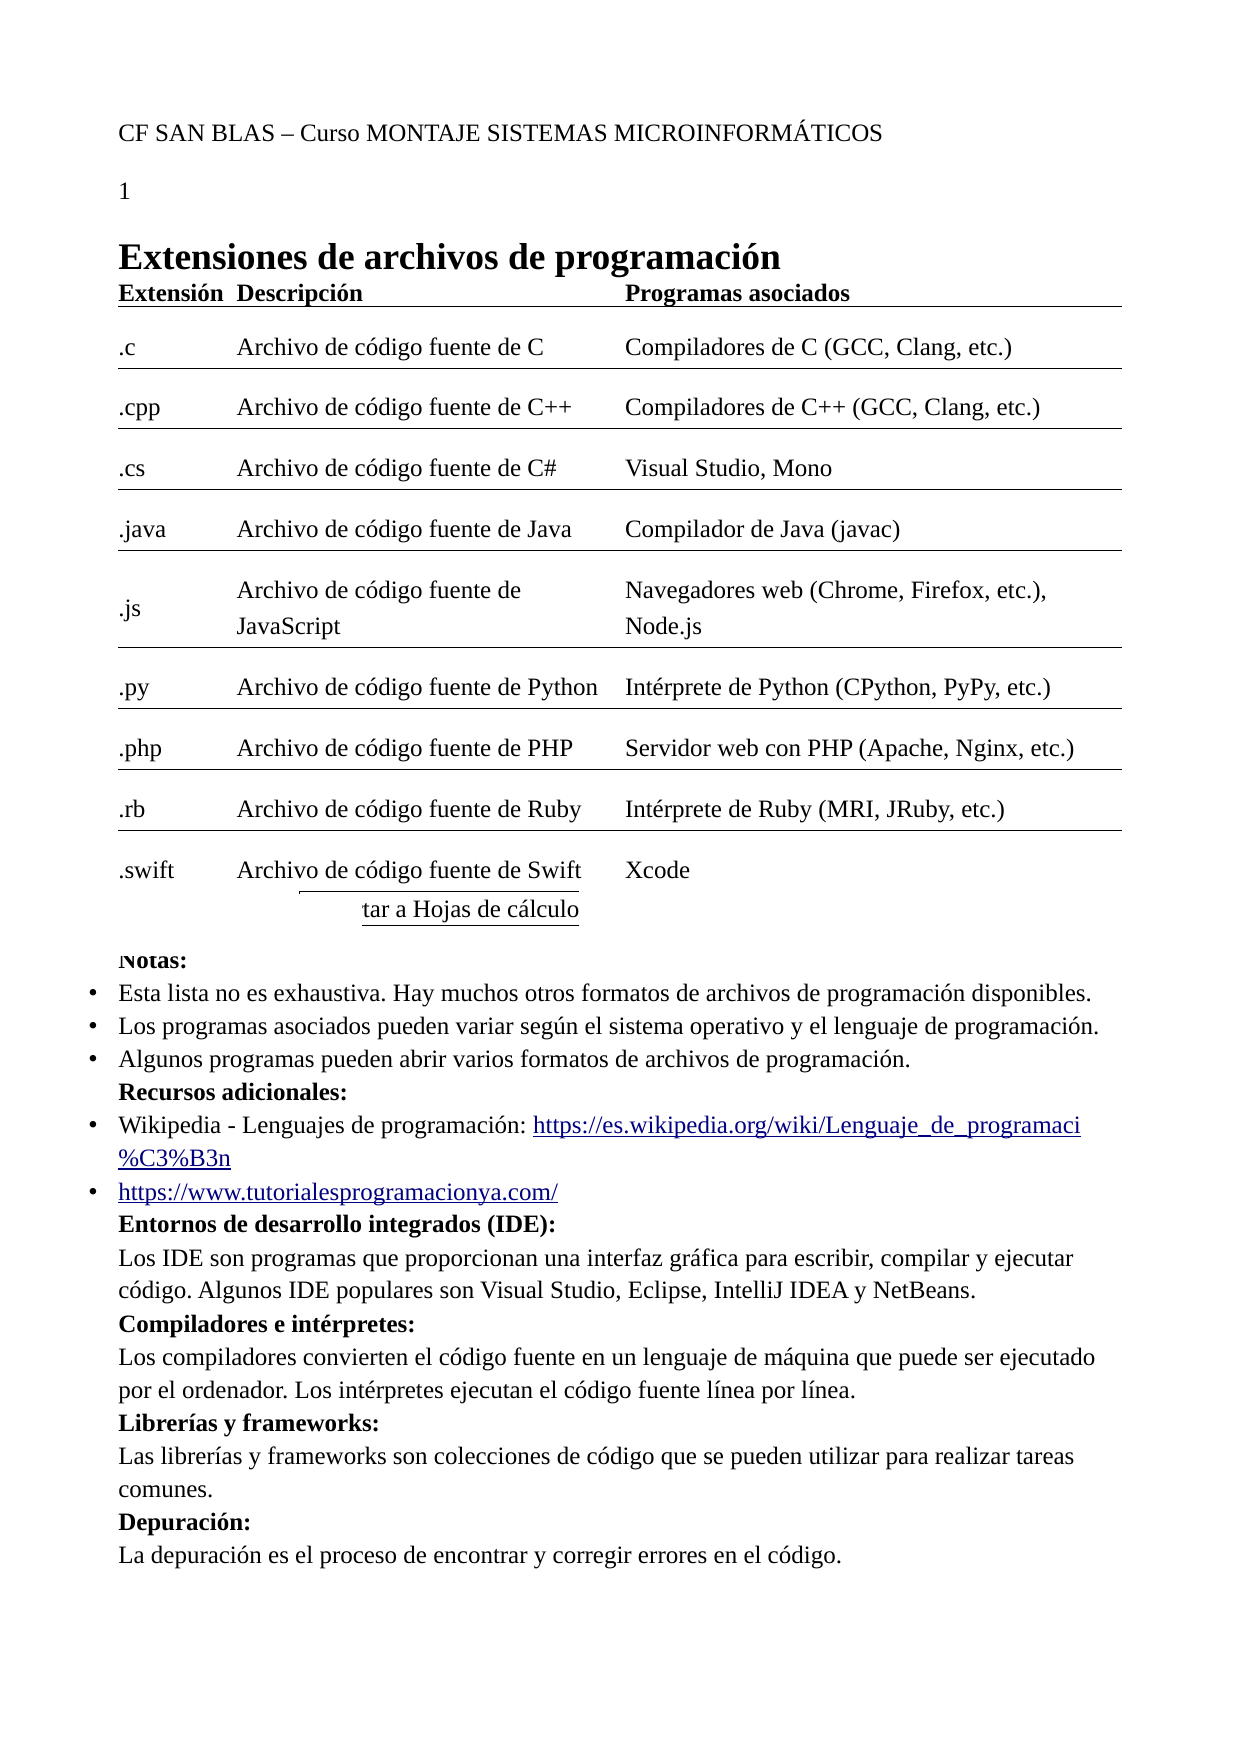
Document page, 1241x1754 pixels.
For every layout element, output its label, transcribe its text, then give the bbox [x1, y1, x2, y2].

table_cell Xcode [625, 831, 1122, 891]
text Compiladores e intérpretes: [118, 1309, 1122, 1337]
table_cell Archivo de código fuente de Ruby [236, 770, 625, 830]
table_cell Intérprete de Python (CPython, PyPy, etc.) [625, 648, 1122, 708]
table_cell Archivo de código fuente de C [236, 307, 625, 367]
list https://www.tutorialesprogramacionya.com/ [118, 1177, 1122, 1205]
list Los programas asociados pueden variar según el sistema operativo y el lenguaje de programación. [118, 1011, 1122, 1040]
list Algunos programas pueden abrir varios formatos de archivos de programación. [118, 1044, 1122, 1073]
table_cell Archivo de código fuente de C# [236, 429, 625, 489]
table_cell .rb [118, 770, 236, 830]
table_header Extensión [118, 278, 236, 306]
table_cell .cs [118, 429, 236, 489]
table_cell .cpp [118, 369, 236, 428]
table_cell Compiladores de C (GCC, Clang, etc.) [625, 307, 1122, 367]
list Esta lista no es exhaustiva. Hay muchos otros formatos de archivos de programación disponibles. [118, 978, 1122, 1007]
text Los compiladores convierten el código fuente en un lenguaje de máquina que puede ser ejecutado por el ordenador. Los intérpretes ejecutan el código fuente línea por línea. [118, 1342, 1122, 1403]
table_cell .php [118, 709, 236, 769]
table_header Programas asociados [625, 278, 1122, 306]
text La depuración es el proceso de encontrar y corregir errores en el código. [118, 1540, 1122, 1568]
table_cell Archivo de código fuente de Swift [236, 831, 625, 891]
text Entornos de desarrollo integrados (IDE): [118, 1209, 1122, 1238]
table_cell Archivo de código fuente de Java [236, 490, 625, 550]
table_cell Visual Studio, Mono [625, 429, 1122, 489]
table_cell Archivo de código fuente de C++ [236, 369, 625, 428]
table_cell .java [118, 490, 236, 550]
table_cell Compiladores de C++ (GCC, Clang, etc.) [625, 369, 1122, 428]
table_cell Archivo de código fuente de PHP [236, 709, 625, 769]
table_cell .py [118, 648, 236, 708]
text Los IDE son programas que proporcionan una interfaz gráfica para escribir, compilar y ejecutar código. Algunos IDE populares son Visual Studio, Eclipse, IntelliJ IDEA y NetBeans. [118, 1243, 1122, 1304]
table_cell .js [118, 551, 236, 647]
table_cell .swift [118, 831, 236, 891]
table_cell Navegadores web (Chrome, Firefox, etc.), Node.js [625, 551, 1122, 647]
list Wikipedia - Lenguajes de programación: https://es.wikipedia.org/wiki/Lenguaje_de_programaci%C3%B3n [118, 1111, 1122, 1172]
table_cell Servidor web con PHP (Apache, Nginx, etc.) [625, 709, 1122, 769]
table_header Descripción [236, 278, 625, 306]
text Notas: [118, 945, 1122, 974]
table_cell Archivo de código fuente de JavaScript [236, 551, 625, 647]
text drive_spreadsheetExportar a Hojas de cálculo [0, 891, 1122, 956]
subtitle Extensiones de archivos de programación [118, 234, 1122, 278]
table_cell Intérprete de Ruby (MRI, JRuby, etc.) [625, 770, 1122, 830]
text Depuración: [118, 1507, 1122, 1536]
text Librerías y frameworks: [118, 1408, 1122, 1436]
text 1 [118, 176, 1122, 205]
table_cell Compilador de Java (javac) [625, 490, 1122, 550]
table_cell .c [118, 307, 236, 367]
table_cell Archivo de código fuente de Python [236, 648, 625, 708]
text Recursos adicionales: [118, 1077, 1122, 1106]
text Las librerías y frameworks son colecciones de código que se pueden utilizar para realizar tareas comunes. [118, 1441, 1122, 1502]
